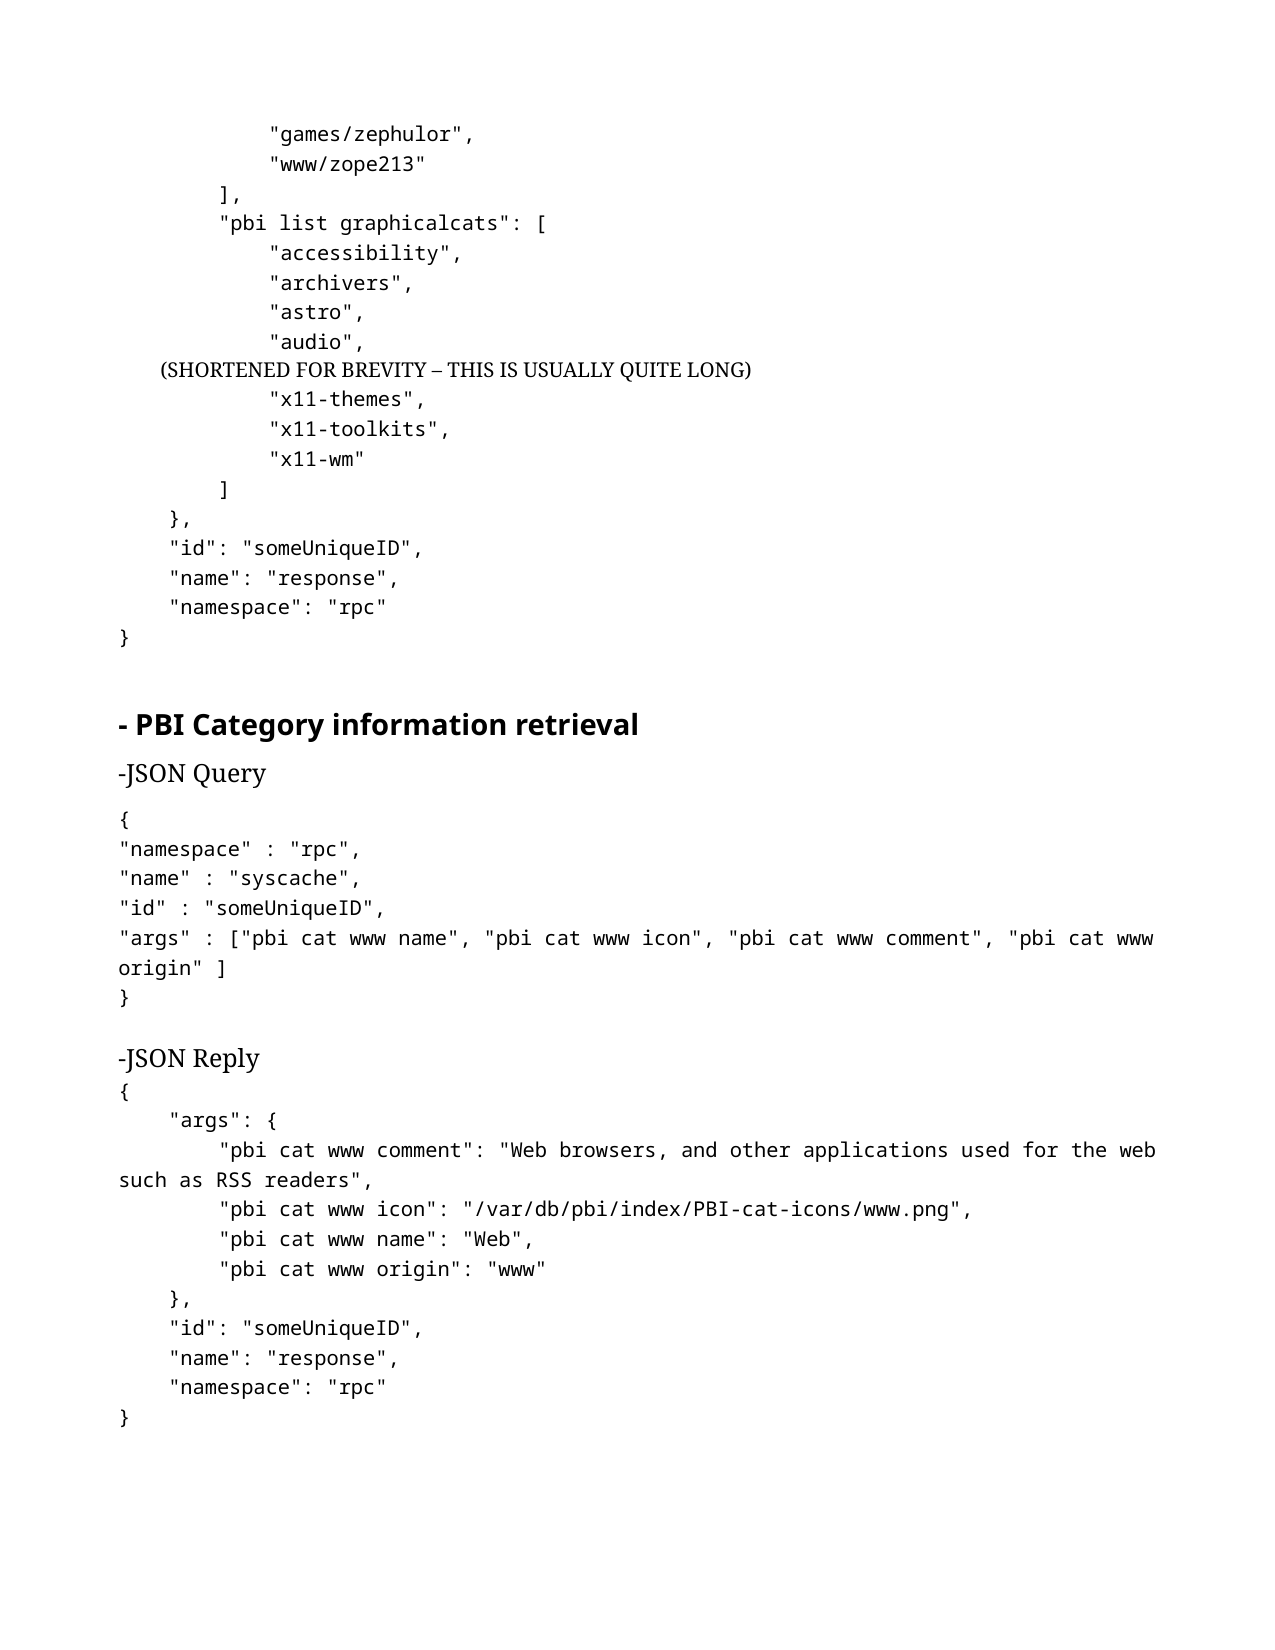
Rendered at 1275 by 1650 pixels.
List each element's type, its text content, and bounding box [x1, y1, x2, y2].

text "astro", [118, 296, 1157, 326]
text ], [118, 177, 1157, 207]
text "pbi cat www name": "Web", [118, 1223, 1157, 1252]
text "games/zephulor", [118, 118, 1157, 148]
text "namespace": "rpc" [118, 591, 1157, 621]
text { [118, 803, 1157, 832]
text "name": "response", [118, 561, 1157, 591]
text "pbi cat www comment": "Web browsers, and other applications used for the web such as RSS readers", [118, 1134, 1157, 1193]
text "archivers", [118, 267, 1157, 296]
text ] [118, 472, 1157, 502]
text "id": "someUniqueID", [118, 1312, 1157, 1341]
text "pbi cat www origin": "www" [118, 1252, 1157, 1282]
text } [118, 621, 1157, 651]
text "id" : "someUniqueID", [118, 892, 1157, 921]
text -JSON Reply [118, 1040, 1157, 1074]
text "x11-toolkits", [118, 413, 1157, 443]
text } [118, 1401, 1157, 1431]
text "pbi cat www icon": "/var/db/pbi/index/PBI-cat-icons/www.png", [118, 1193, 1157, 1223]
text "name": "response", [118, 1341, 1157, 1371]
text "x11-themes", [118, 383, 1157, 413]
text }, [118, 502, 1157, 532]
text }, [118, 1282, 1157, 1312]
text "www/zope213" [118, 148, 1157, 177]
text "namespace" : "rpc", [118, 832, 1157, 862]
text -JSON Query [118, 756, 1157, 790]
text "accessibility", [118, 237, 1157, 267]
text "audio", [118, 326, 1157, 356]
text "args": { [118, 1104, 1157, 1134]
text "pbi list graphicalcats": [ [118, 207, 1157, 237]
subtitle - PBI Category information retrieval [118, 704, 1157, 744]
text { [118, 1074, 1157, 1104]
text "id": "someUniqueID", [118, 532, 1157, 561]
text "x11-wm" [118, 443, 1157, 472]
text "args" : ["pbi cat www name", "pbi cat www icon", "pbi cat www comment", "pbi cat www origin" ] [118, 921, 1157, 981]
text "namespace": "rpc" [118, 1371, 1157, 1401]
text "name" : "syscache", [118, 862, 1157, 892]
text (SHORTENED FOR BREVITY – THIS IS USUALLY QUITE LONG) [118, 356, 1157, 383]
text } [118, 981, 1157, 1011]
